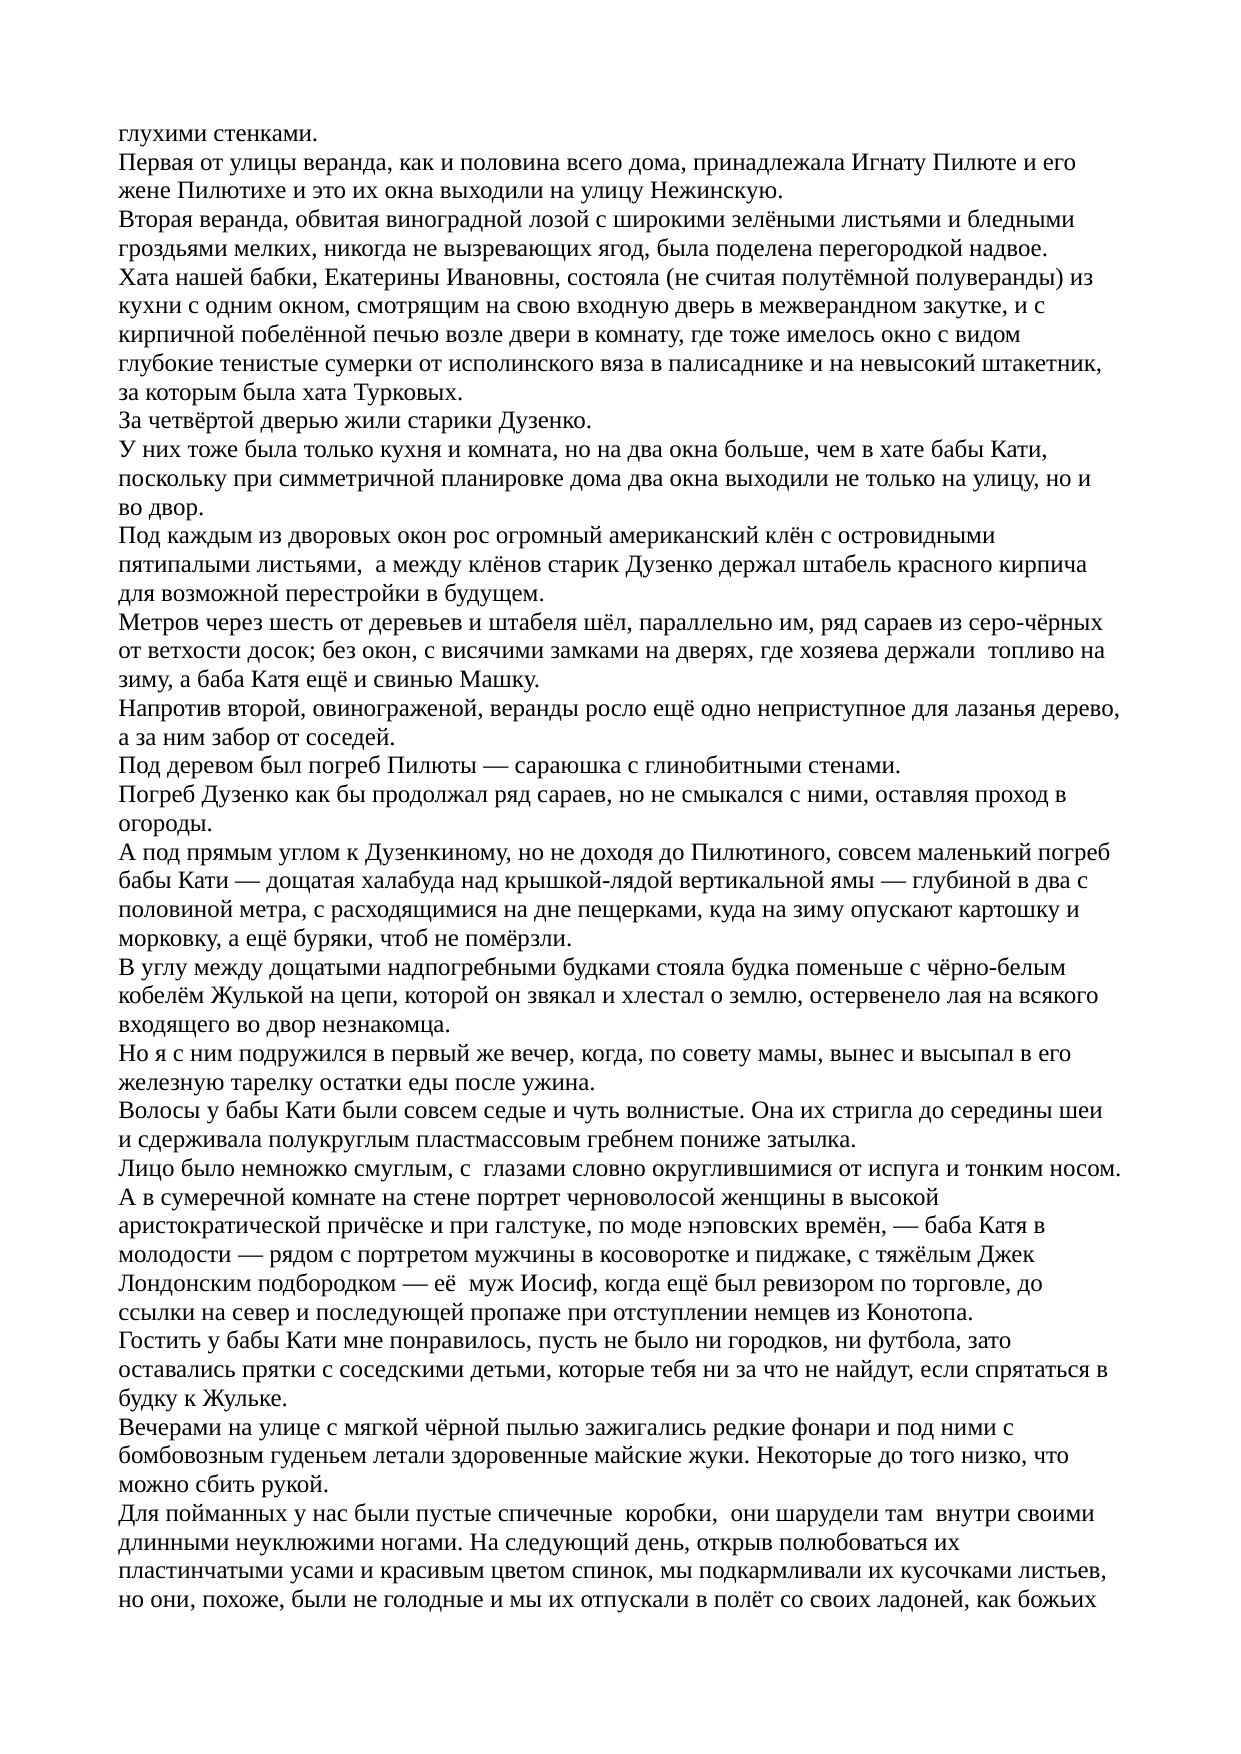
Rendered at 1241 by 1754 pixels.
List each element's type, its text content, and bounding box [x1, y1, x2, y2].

text Гостить у бабы Кати мне понравилось, пусть не было ни городков, ни футбола, зато оставались прятки с соседскими детьми, которые тебя ни за что не найдут, если спрятаться в будку к Жульке. [118, 1326, 1122, 1412]
text А в сумеречной комнате на стене портрет черноволосой женщины в высокой аристократической причёске и при галстуке, по моде нэповских времён, — баба Катя в молодости — рядом с портретом мужчины в косоворотке и пиджаке, с тяжёлым Джек Лондонским подбородком — её муж Иосиф, когда ещё был ревизором по торговле, до ссылки на север и последующей пропаже при отступлении немцев из Конотопа. [118, 1182, 1122, 1326]
text За четвёртой дверью жили старики Дузенко. [118, 406, 1122, 434]
text Вторая веранда, обвитая виноградной лозой с широкими зелёными листьями и бледными гроздьями мелких, никогда не вызревающих ягод, была поделена перегородкой надвое. [118, 204, 1122, 262]
text Волосы у бабы Кати были совсем седые и чуть волнистые. Она их стригла до середины шеи и сдерживала полукруглым пластмассовым гребнем пониже затылка. [118, 1096, 1122, 1153]
text глухими стенками. [118, 118, 1122, 147]
text Лицо было немножко смуглым, с глазами словно округлившимися от испуга и тонким носом. [118, 1153, 1122, 1182]
text Под каждым из дворовых окон рос огромный американский клён с островидными пятипалыми листьями, а между клёнов старик Дузенко держал штабель красного кирпича для возможной перестройки в будущем. [118, 521, 1122, 607]
text Погреб Дузенко как бы продолжал ряд сараев, но не смыкался с ними, оставляя проход в огороды. [118, 779, 1122, 837]
text Под деревом был погреб Пилюты — сараюшка с глинобитными стенами. [118, 751, 1122, 779]
text Вечерами на улице с мягкой чёрной пылью зажигались редкие фонари и под ними с бомбовозным гуденьем летали здоровенные майские жуки. Некоторые до того низко, что можно сбить рукой. [118, 1412, 1122, 1498]
text Хата нашей бабки, Екатерины Ивановны, состояла (не считая полутёмной полуверанды) из кухни с одним окном, смотрящим на свою входную дверь в межверандном закутке, и с кирпичной побелённой печью возле двери в комнату, где тоже имелось окно с видом глубокие тенистые сумерки от исполинского вяза в палисаднике и на невысокий штакетник, за которым была хата Турковых. [118, 262, 1122, 406]
text Метров через шесть от деревьев и штабеля шёл, параллельно им, ряд сараев из серо-чёрных от ветхости досок; без окон, с висячими замками на дверях, где хозяева держали топливо на зиму, а баба Катя ещё и свинью Машку. [118, 607, 1122, 693]
text Для пойманных у нас были пустые спичечные коробки, они шарудели там внутри своими длинными неуклюжими ногами. На следующий день, открыв полюбоваться их пластинчатыми усами и красивым цветом спинок, мы подкармливали их кусочками листьев, но они, похоже, были не голодные и мы их отпускали в полёт со своих ладоней, как божьих [118, 1498, 1122, 1613]
text Первая от улицы веранда, как и половина всего дома, принадлежала Игнату Пилюте и его жене Пилютихе и это их окна выходили на улицу Нежинскую. [118, 147, 1122, 204]
text Напротив второй, овинограженой, веранды росло ещё одно неприступное для лазанья дерево, а за ним забор от соседей. [118, 693, 1122, 751]
text У них тоже была только кухня и комната, но на два окна больше, чем в хате бабы Кати, поскольку при симметричной планировке дома два окна выходили не только на улицу, но и во двор. [118, 434, 1122, 521]
text Но я с ним подружился в первый же вечер, когда, по совету мамы, вынес и высыпал в его железную тарелку остатки еды после ужина. [118, 1038, 1122, 1096]
text В углу между дощатыми надпогребными будками стояла будка поменьше с чёрно-белым кобелём Жулькой на цепи, которой он звякал и хлестал о землю, остервенело лая на всякого входящего во двор незнакомца. [118, 952, 1122, 1038]
text А под прямым углом к Дузенкиному, но не доходя до Пилютиного, совсем маленький погреб бабы Кати — дощатая халабуда над крышкой-лядой вертикальной ямы — глубиной в два с половиной метра, с расходящимися на дне пещерками, куда на зиму опускают картошку и морковку, а ещё буряки, чтоб не помёрзли. [118, 837, 1122, 952]
